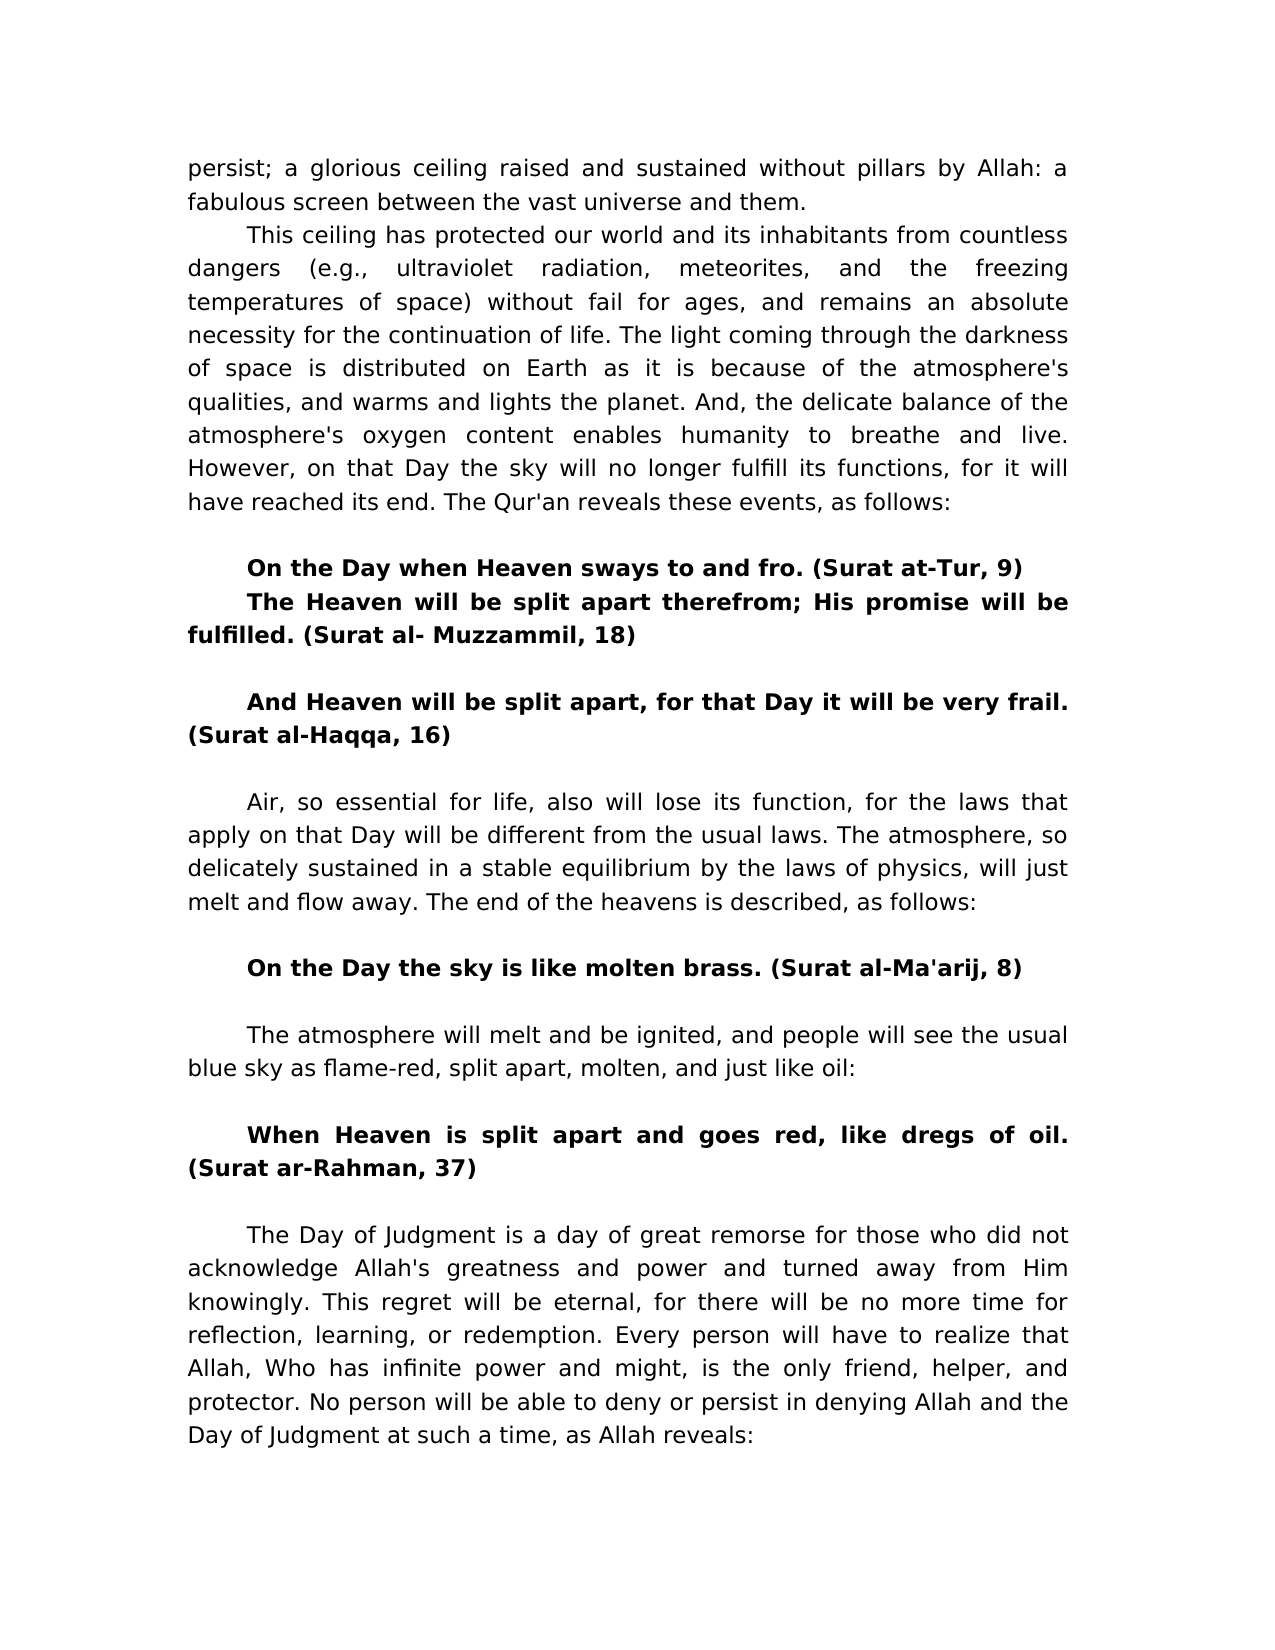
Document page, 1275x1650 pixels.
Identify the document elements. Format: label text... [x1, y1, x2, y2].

text persist; a glorious ceiling raised and sustained without pillars by Allah: a fabulous screen between the vast universe and them. [187, 150, 1070, 217]
text And Heaven will be split apart, for that Day it will be very frail. (Surat al-Haqqa, 16) [187, 683, 1070, 750]
text The Day of Judgment is a day of great remorse for those who did not acknowledge Allah's greatness and power and turned away from Him knowingly. This regret will be eternal, for there will be no more time for reflection, learning, or redemption. Every person will have to realize that Allah, Who has infinite power and might, is the only friend, helper, and protector. No person will be able to deny or persist in denying Allah and the Day of Judgment at such a time, as Allah reveals: [187, 1217, 1070, 1450]
text When Heaven is split apart and goes red, like dregs of oil. (Surat ar-Rahman, 37) [187, 1117, 1070, 1183]
text The atmosphere will melt and be ignited, and people will see the usual blue sky as flame-red, split apart, molten, and just like oil: [187, 1017, 1070, 1083]
text The Heaven will be split apart therefrom; His promise will be fulfilled. (Surat al- Muzzammil, 18) [187, 583, 1070, 650]
text On the Day when Heaven sways to and fro. (Surat at-Tur, 9) [187, 550, 1070, 583]
text On the Day the sky is like molten brass. (Surat al-Ma'arij, 8) [187, 950, 1070, 983]
text Air, so essential for life, also will lose its function, for the laws that apply on that Day will be different from the usual laws. The atmosphere, so delicately sustained in a stable equilibrium by the laws of physics, will just melt and flow away. The end of the heavens is described, as follows: [187, 783, 1070, 917]
text This ceiling has protected our world and its inhabitants from countless dangers (e.g., ultraviolet radiation, meteorites, and the freezing temperatures of space) without fail for ages, and remains an absolute necessity for the continuation of life. The light coming through the darkness of space is distributed on Earth as it is because of the atmosphere's qualities, and warms and lights the planet. And, the delicate balance of the atmosphere's oxygen content enables humanity to breathe and live. However, on that Day the sky will no longer fulfill its functions, for it will have reached its end. The Qur'an reveals these events, as follows: [187, 217, 1070, 517]
